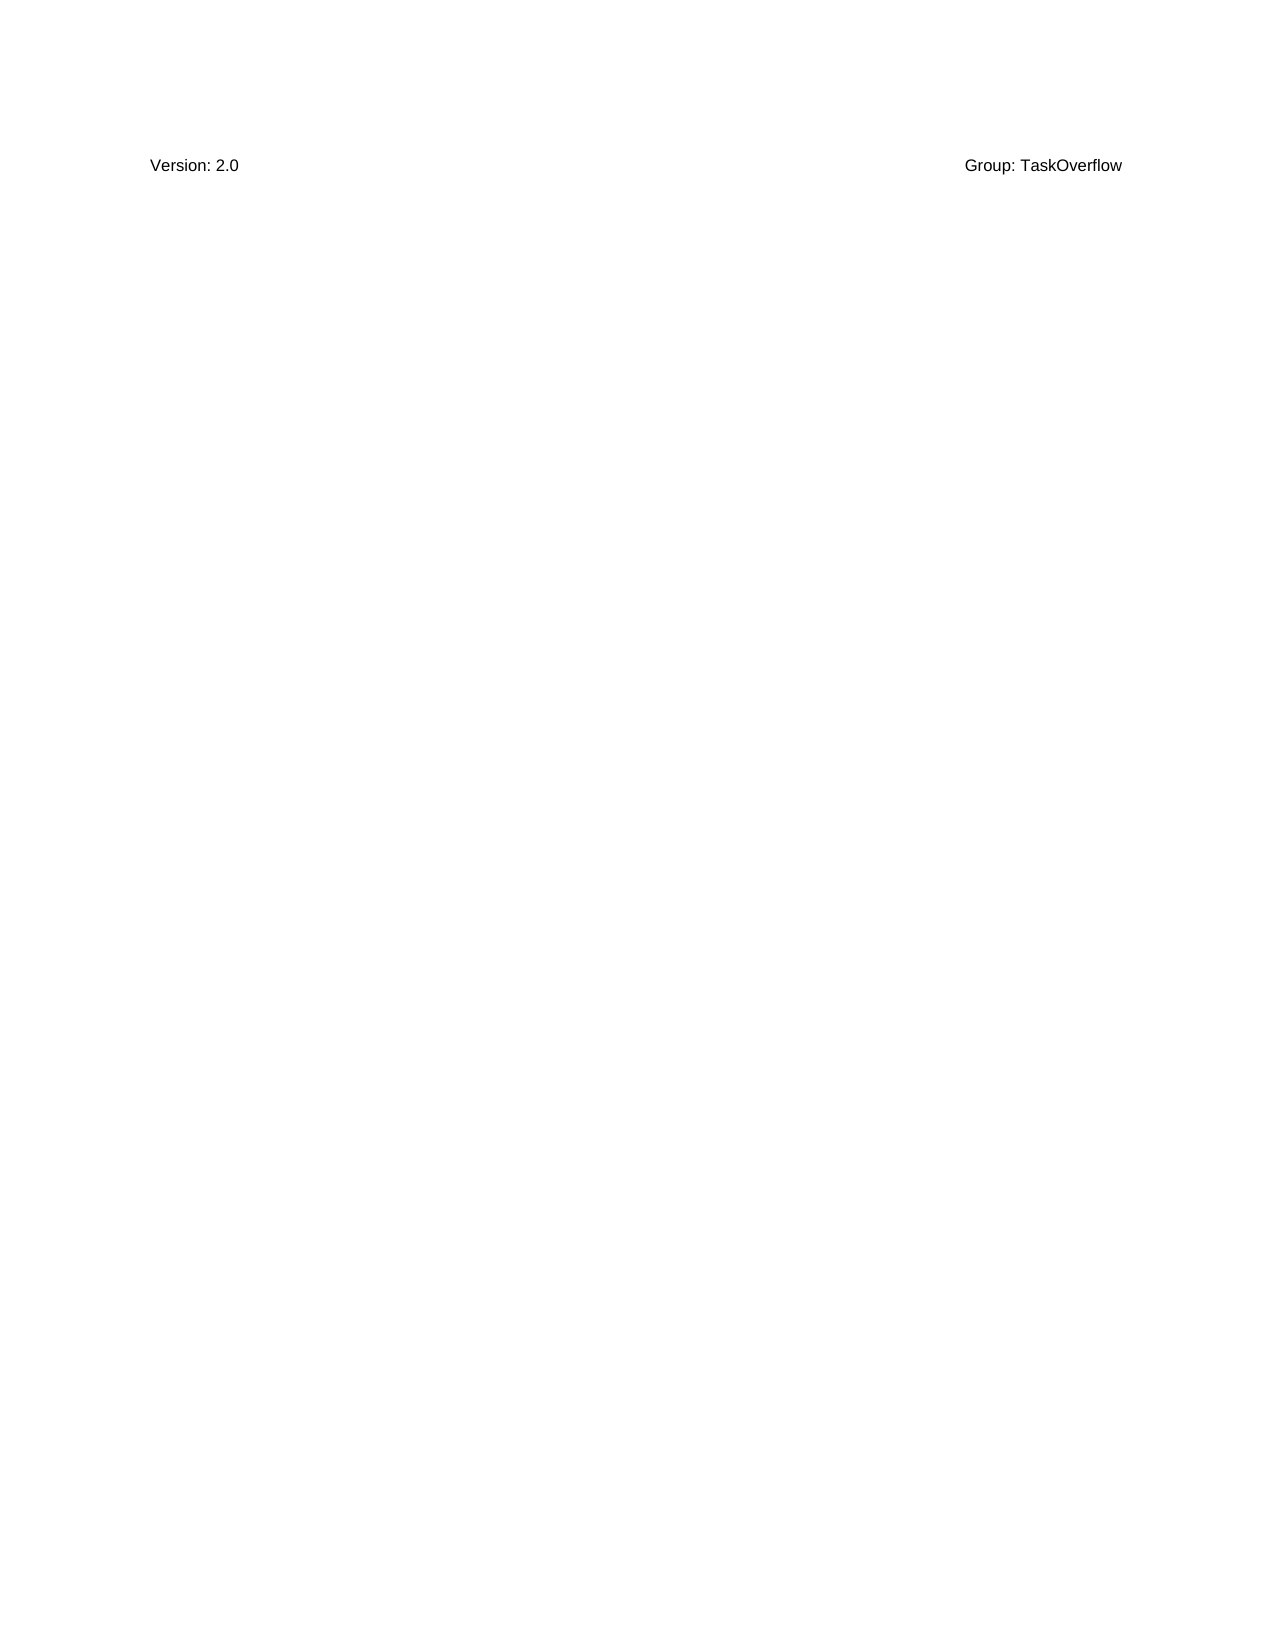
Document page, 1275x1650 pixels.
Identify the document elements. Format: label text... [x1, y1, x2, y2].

text Version: 2.0 Group: TaskOverflow [150, 149, 1154, 177]
